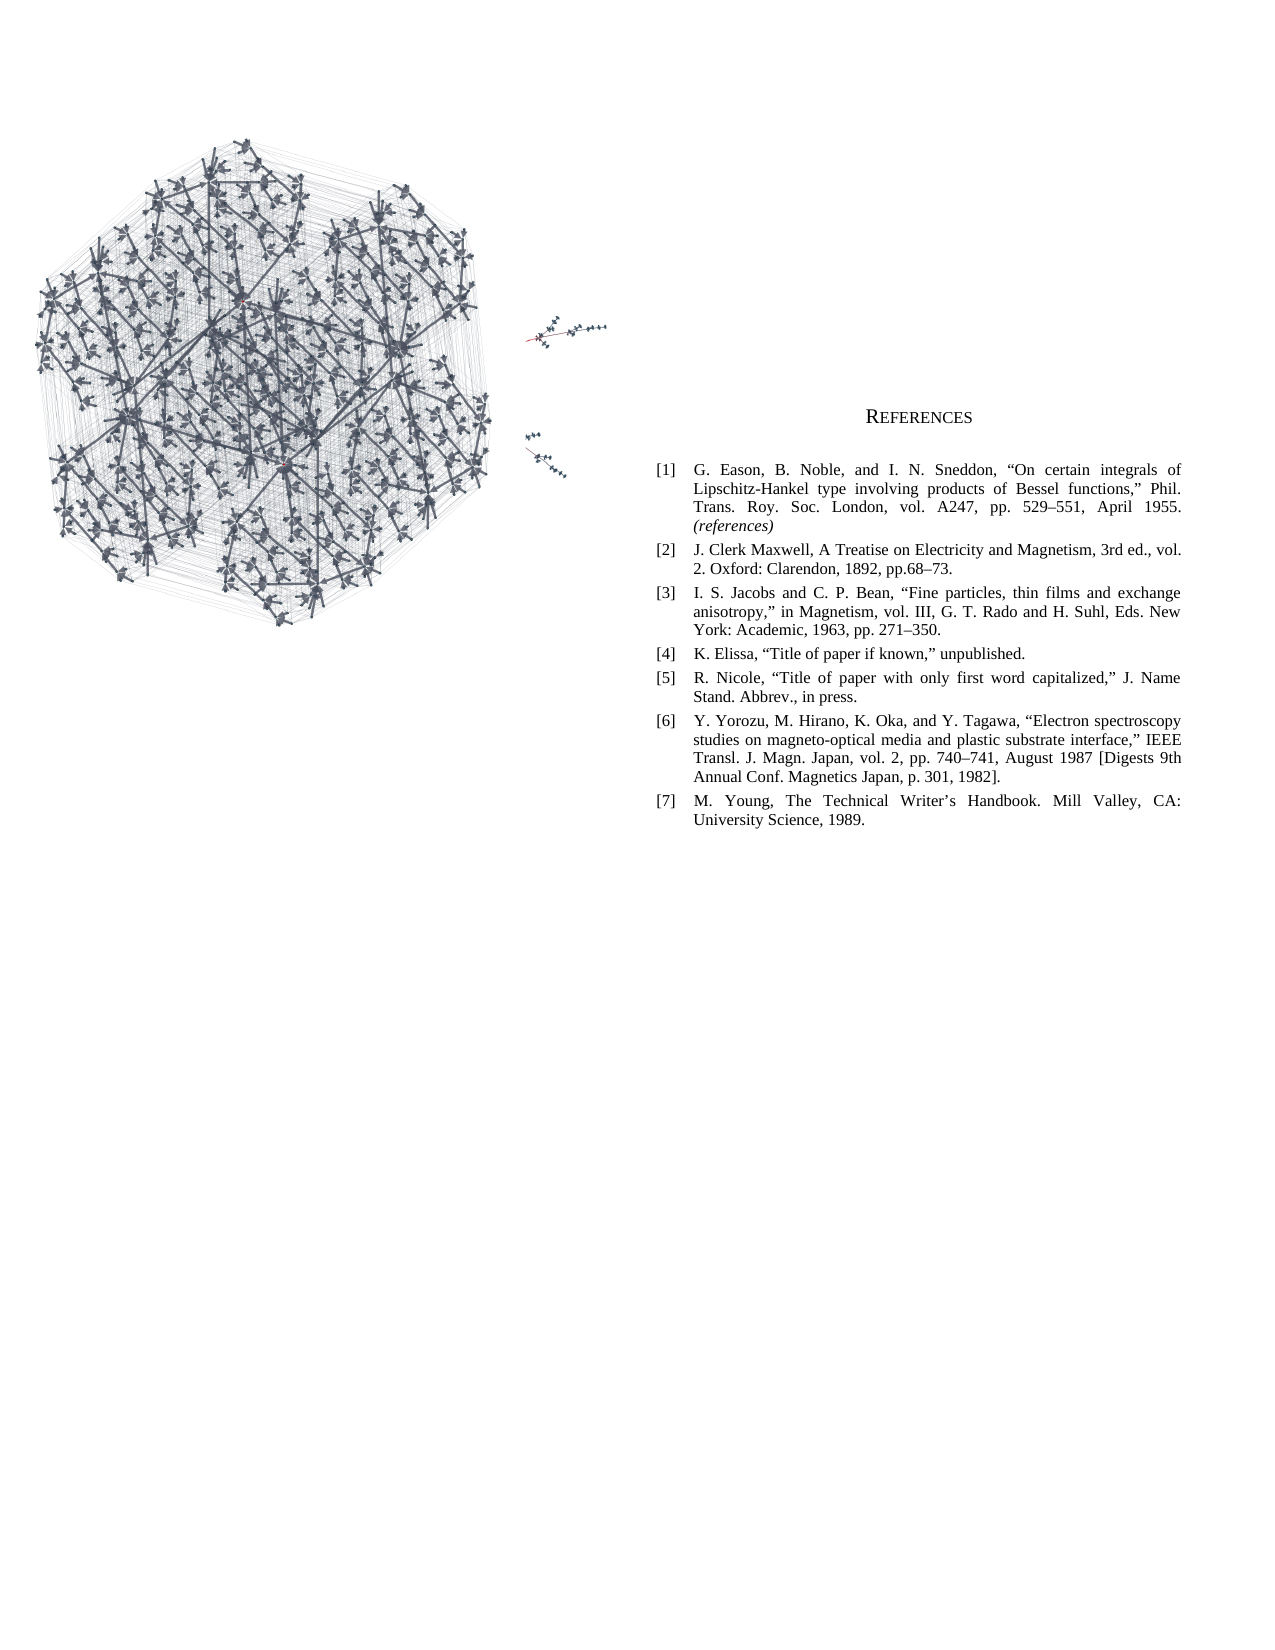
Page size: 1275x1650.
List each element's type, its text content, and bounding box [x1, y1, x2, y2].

list Y. Yorozu, M. Hirano, K. Oka, and Y. Tagawa, “Electron spectroscopy studies on magneto-optical media and plastic substrate interface,” IEEE Transl. J. Magn. Japan, vol. 2, pp. 740–741, August 1987 [Digests 9th Annual Conf. Magnetics Japan, p. 301, 1982]. [656, 711, 1182, 786]
list J. Clerk Maxwell, A Treatise on Electricity and Magnetism, 3rd ed., vol. 2. Oxford: Clarendon, 1892, pp.68–73. [656, 541, 1182, 578]
list K. Elissa, “Title of paper if known,” unpublished. [656, 645, 1182, 663]
list R. Nicole, “Title of paper with only first word capitalized,” J. Name Stand. Abbrev., in press. [656, 669, 1182, 706]
picture [0, 112, 625, 646]
list G. Eason, B. Noble, and I. N. Sneddon, “On certain integrals of Lipschitz-Hankel type involving products of Bessel functions,” Phil. Trans. Roy. Soc. London, vol. A247, pp. 529–551, April 1955. (references) [656, 460, 1182, 535]
list M. Young, The Technical Writer’s Handbook. Mill Valley, CA: University Science, 1989. [656, 792, 1182, 829]
subtitle References [656, 404, 1182, 428]
list I. S. Jacobs and C. P. Bean, “Fine particles, thin films and exchange anisotropy,” in Magnetism, vol. III, G. T. Rado and H. Suhl, Eds. New York: Academic, 1963, pp. 271–350. [656, 583, 1182, 639]
